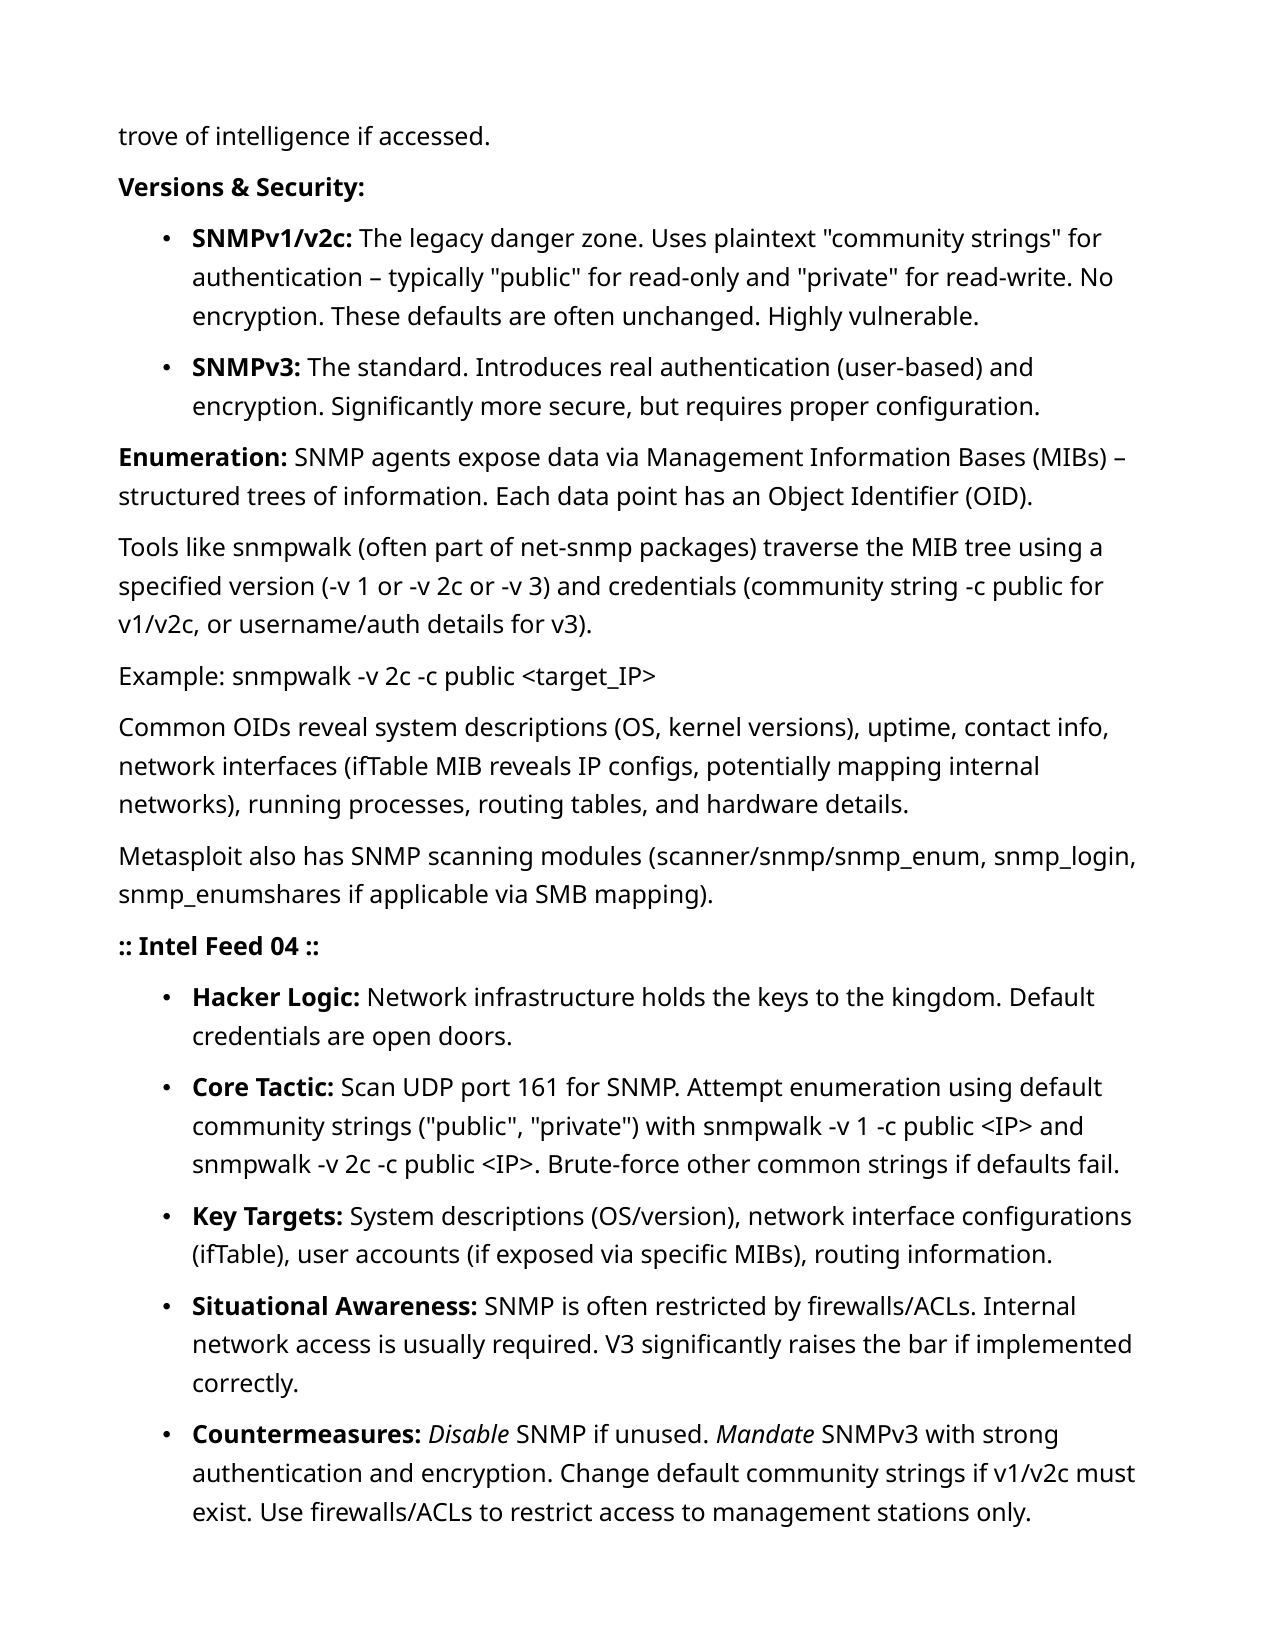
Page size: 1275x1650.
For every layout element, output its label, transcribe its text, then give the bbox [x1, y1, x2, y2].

text Enumeration: SNMP agents expose data via Management Information Bases (MIBs) – structured trees of information. Each data point has an Object Identifier (OID). [118, 439, 1157, 512]
text :: Intel Feed 04 :: [118, 928, 1157, 962]
text Common OIDs reveal system descriptions (OS, kernel versions), uptime, contact info, network interfaces (ifTable MIB reveals IP configs, potentially mapping internal networks), running processes, routing tables, and hardware details. [118, 709, 1157, 821]
text trove of intelligence if accessed. [118, 118, 1157, 152]
list Core Tactic: Scan UDP port 161 for SNMP. Attempt enumeration using default community strings ("public", "private") with snmpwalk -v 1 -c public <IP> and snmpwalk -v 2c -c public <IP>. Brute-force other common strings if defaults fail. [162, 1069, 1157, 1181]
text Tools like snmpwalk (often part of net-snmp packages) traverse the MIB tree using a specified version (-v 1 or -v 2c or -v 3) and credentials (community string -c public for v1/v2c, or username/auth details for v3). [118, 529, 1157, 641]
list SNMPv1/v2c: The legacy danger zone. Uses plaintext "community strings" for authentication – typically "public" for read-only and "private" for read-write. No encryption. These defaults are often unchanged. Highly vulnerable. [162, 221, 1157, 332]
text Example: snmpwalk -v 2c -c public <target_IP> [118, 658, 1157, 692]
text Metasploit also has SNMP scanning modules (scanner/snmp/snmp_enum, snmp_login, snmp_enumshares if applicable via SMB mapping). [118, 838, 1157, 911]
list SNMPv3: The standard. Introduces real authentication (user-based) and encryption. Significantly more secure, but requires proper configuration. [162, 349, 1157, 422]
list Countermeasures: Disable SNMP if unused. Mandate SNMPv3 with strong authentication and encryption. Change default community strings if v1/v2c must exist. Use firewalls/ACLs to restrict access to management stations only. [162, 1417, 1157, 1528]
list Key Targets: System descriptions (OS/version), network interface configurations (ifTable), user accounts (if exposed via specific MIBs), routing information. [162, 1198, 1157, 1271]
list Situational Awareness: SNMP is often restricted by firewalls/ACLs. Internal network access is usually required. V3 significantly raises the bar if implemented correctly. [162, 1288, 1157, 1400]
text Versions & Security: [118, 169, 1157, 203]
list Hacker Logic: Network infrastructure holds the keys to the kingdom. Default credentials are open doors. [162, 979, 1157, 1052]
